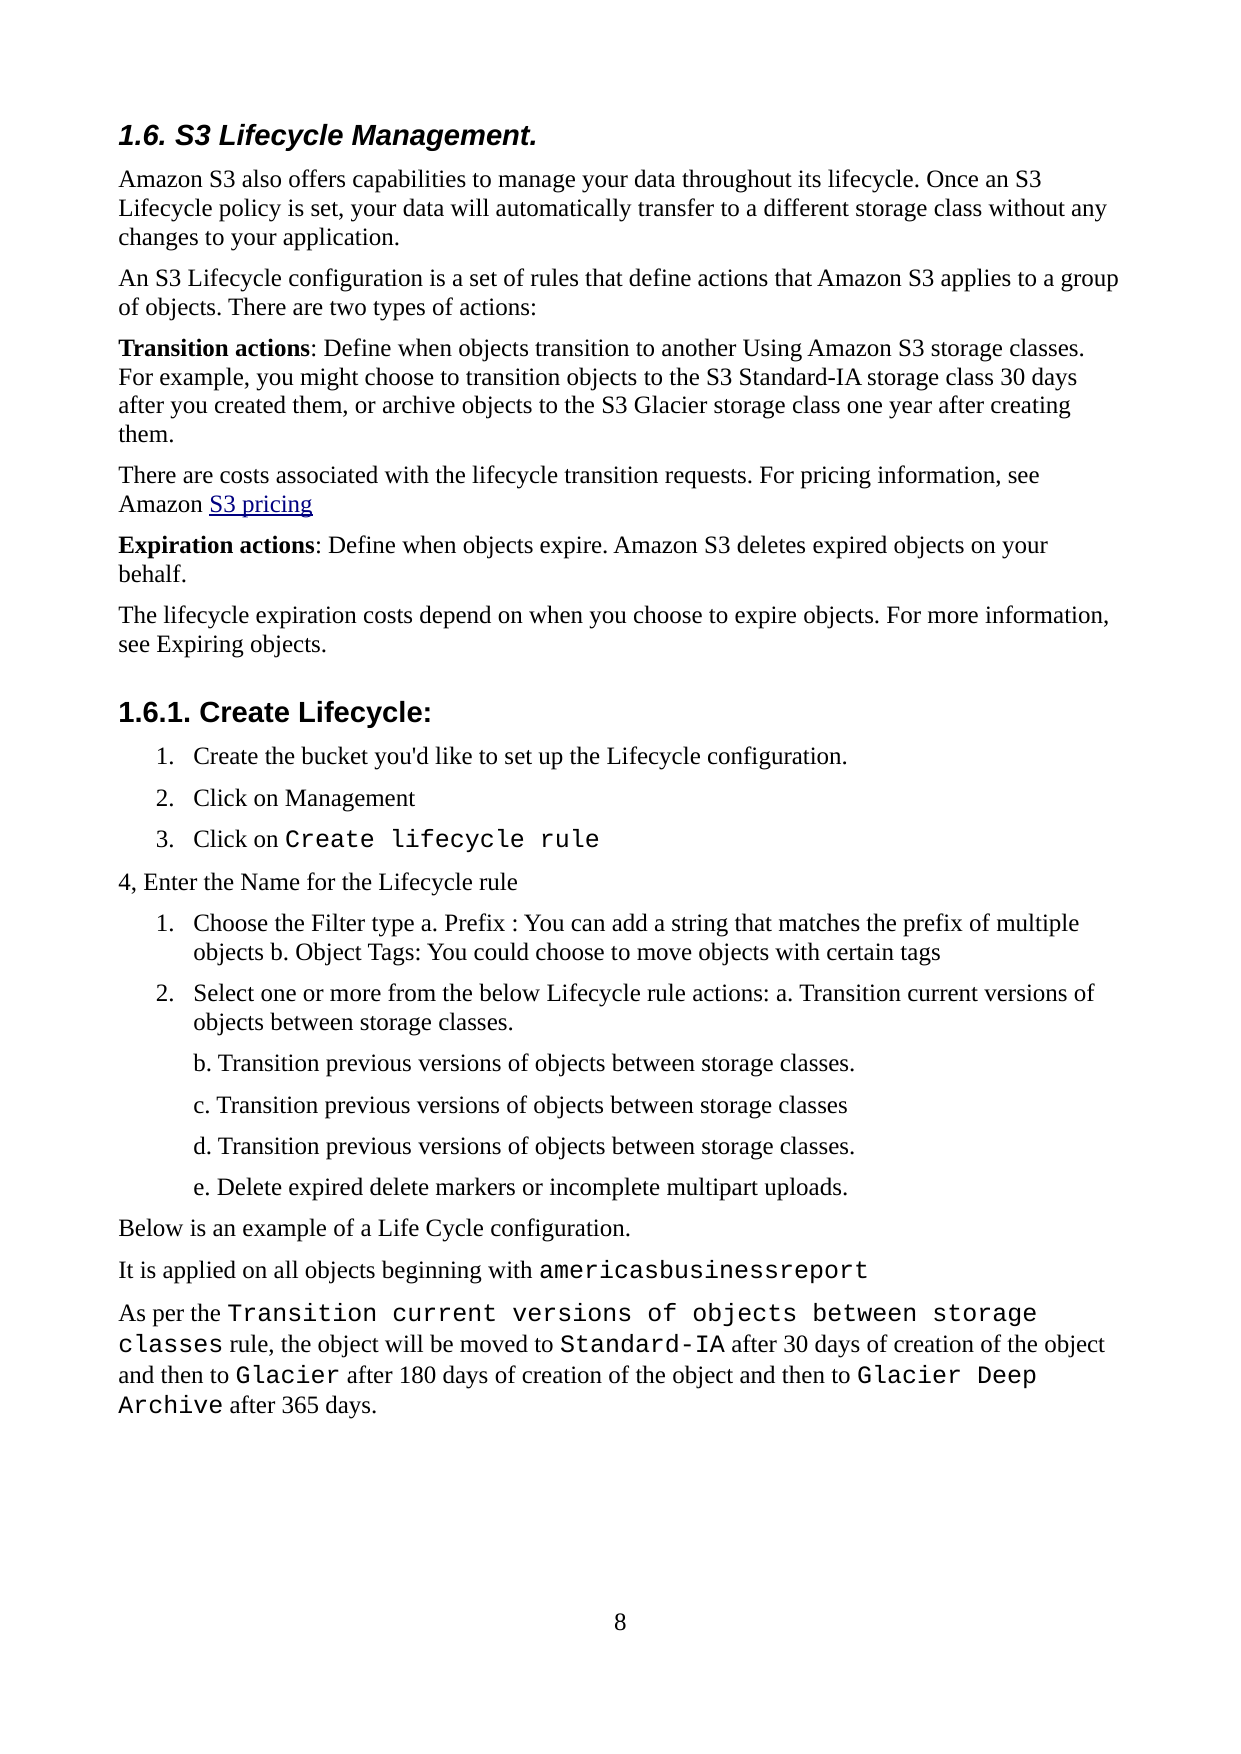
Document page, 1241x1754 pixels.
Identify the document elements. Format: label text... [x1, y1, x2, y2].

text As per the Transition current versions of objects between storage classes rule, the object will be moved to Standard-IA after 30 days of creation of the object and then to Glacier after 180 days of creation of the object and then to Glacier Deep Archive after 365 days. [118, 1298, 1122, 1421]
text 4, Enter the Name for the Lifecycle rule [118, 867, 1122, 896]
list c. Transition previous versions of objects between storage classes [156, 1090, 1122, 1118]
text An S3 Lifecycle configuration is a set of rules that define actions that Amazon S3 applies to a group of objects. There are two types of actions: [118, 263, 1122, 320]
list Click on Management [156, 783, 1122, 811]
list Select one or more from the below Lifecycle rule actions: a. Transition current versions of objects between storage classes. [156, 978, 1122, 1036]
text Expiration actions: Define when objects expire. Amazon S3 deletes expired objects on your behalf. [118, 530, 1122, 588]
text Below is an example of a Life Cycle configuration. [118, 1213, 1122, 1242]
list b. Transition previous versions of objects between storage classes. [156, 1048, 1122, 1077]
list e. Delete expired delete markers or incomplete multipart uploads. [156, 1172, 1122, 1201]
subtitle Create Lifecycle: [118, 695, 1122, 729]
list d. Transition previous versions of objects between storage classes. [156, 1131, 1122, 1160]
text It is applied on all objects beginning with americasbusinessreport [118, 1255, 1122, 1286]
text The lifecycle expiration costs depend on when you choose to expire objects. For more information, see Expiring objects. [118, 600, 1122, 658]
list Choose the Filter type a. Prefix : You can add a string that matches the prefix of multiple objects b. Object Tags: You could choose to move objects with certain tags [156, 908, 1122, 966]
text There are costs associated with the lifecycle transition requests. For pricing information, see Amazon S3 pricing [118, 460, 1122, 518]
text Amazon S3 also offers capabilities to manage your data throughout its lifecycle. Once an S3 Lifecycle policy is set, your data will automatically transfer to a different storage class without any changes to your application. [118, 164, 1122, 250]
text Transition actions: Define when objects transition to another Using Amazon S3 storage classes. For example, you might choose to transition objects to the S3 Standard-IA storage class 30 days after you created them, or archive objects to the S3 Glacier storage class one year after creating them. [118, 333, 1122, 448]
list Click on Create lifecycle rule [156, 824, 1122, 855]
subtitle S3 Lifecycle Management. [118, 118, 1122, 152]
list Create the bucket you'd like to set up the Lifecycle configuration. [156, 741, 1122, 770]
